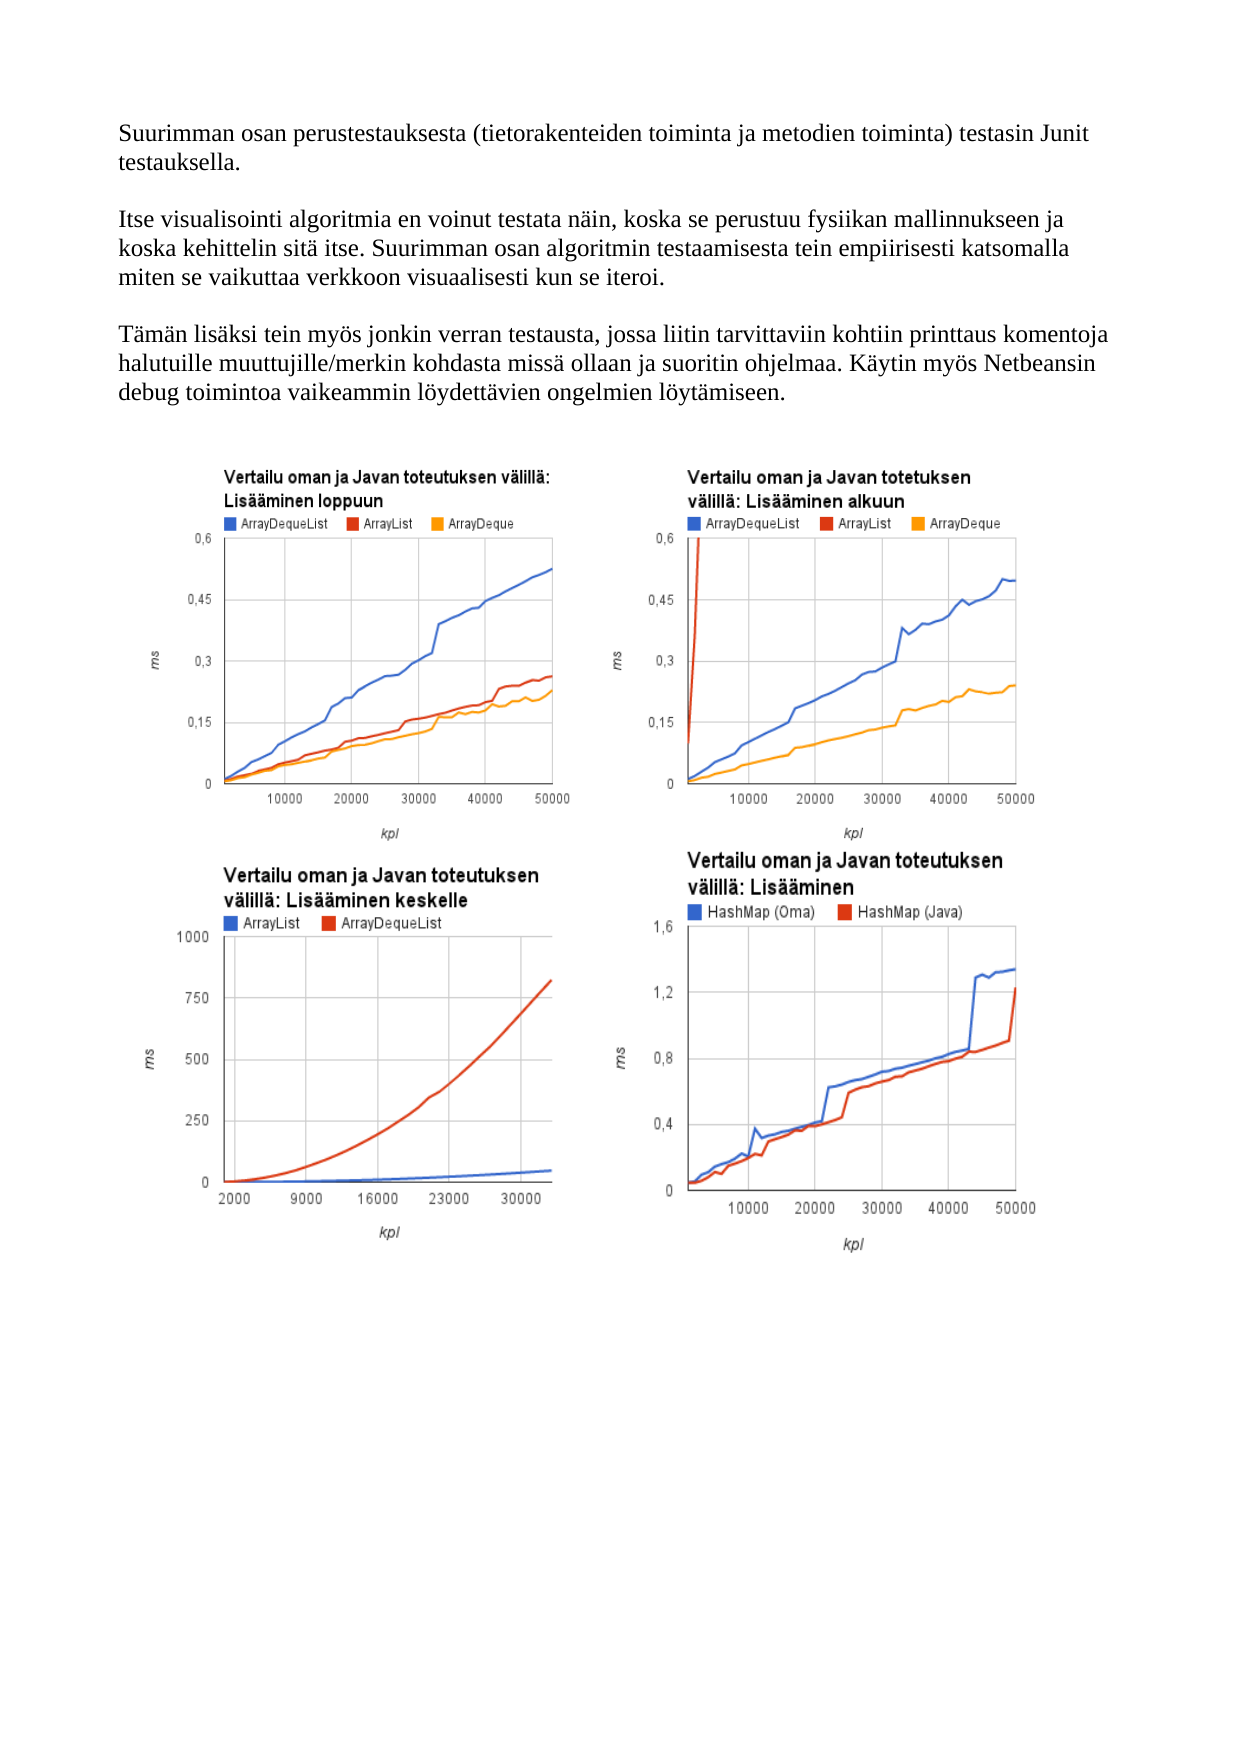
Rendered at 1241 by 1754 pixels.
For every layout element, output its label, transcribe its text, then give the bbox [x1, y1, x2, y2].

picture [122, 461, 1118, 1273]
text Itse visualisointi algoritmia en voinut testata näin, koska se perustuu fysiikan mallinnukseen ja koska kehittelin sitä itse. Suurimman osan algoritmin testaamisesta tein empiirisesti katsomalla miten se vaikuttaa verkkoon visuaalisesti kun se iteroi. [118, 204, 1122, 291]
text Tämän lisäksi tein myös jonkin verran testausta, jossa liitin tarvittaviin kohtiin printtaus komentoja halutuille muuttujille/merkin kohdasta missä ollaan ja suoritin ohjelmaa. Käytin myös Netbeansin debug toimintoa vaikeammin löydettävien ongelmien löytämiseen. [118, 319, 1122, 406]
text Suurimman osan perustestauksesta (tietorakenteiden toiminta ja metodien toiminta) testasin Junit testauksella. [118, 118, 1122, 176]
